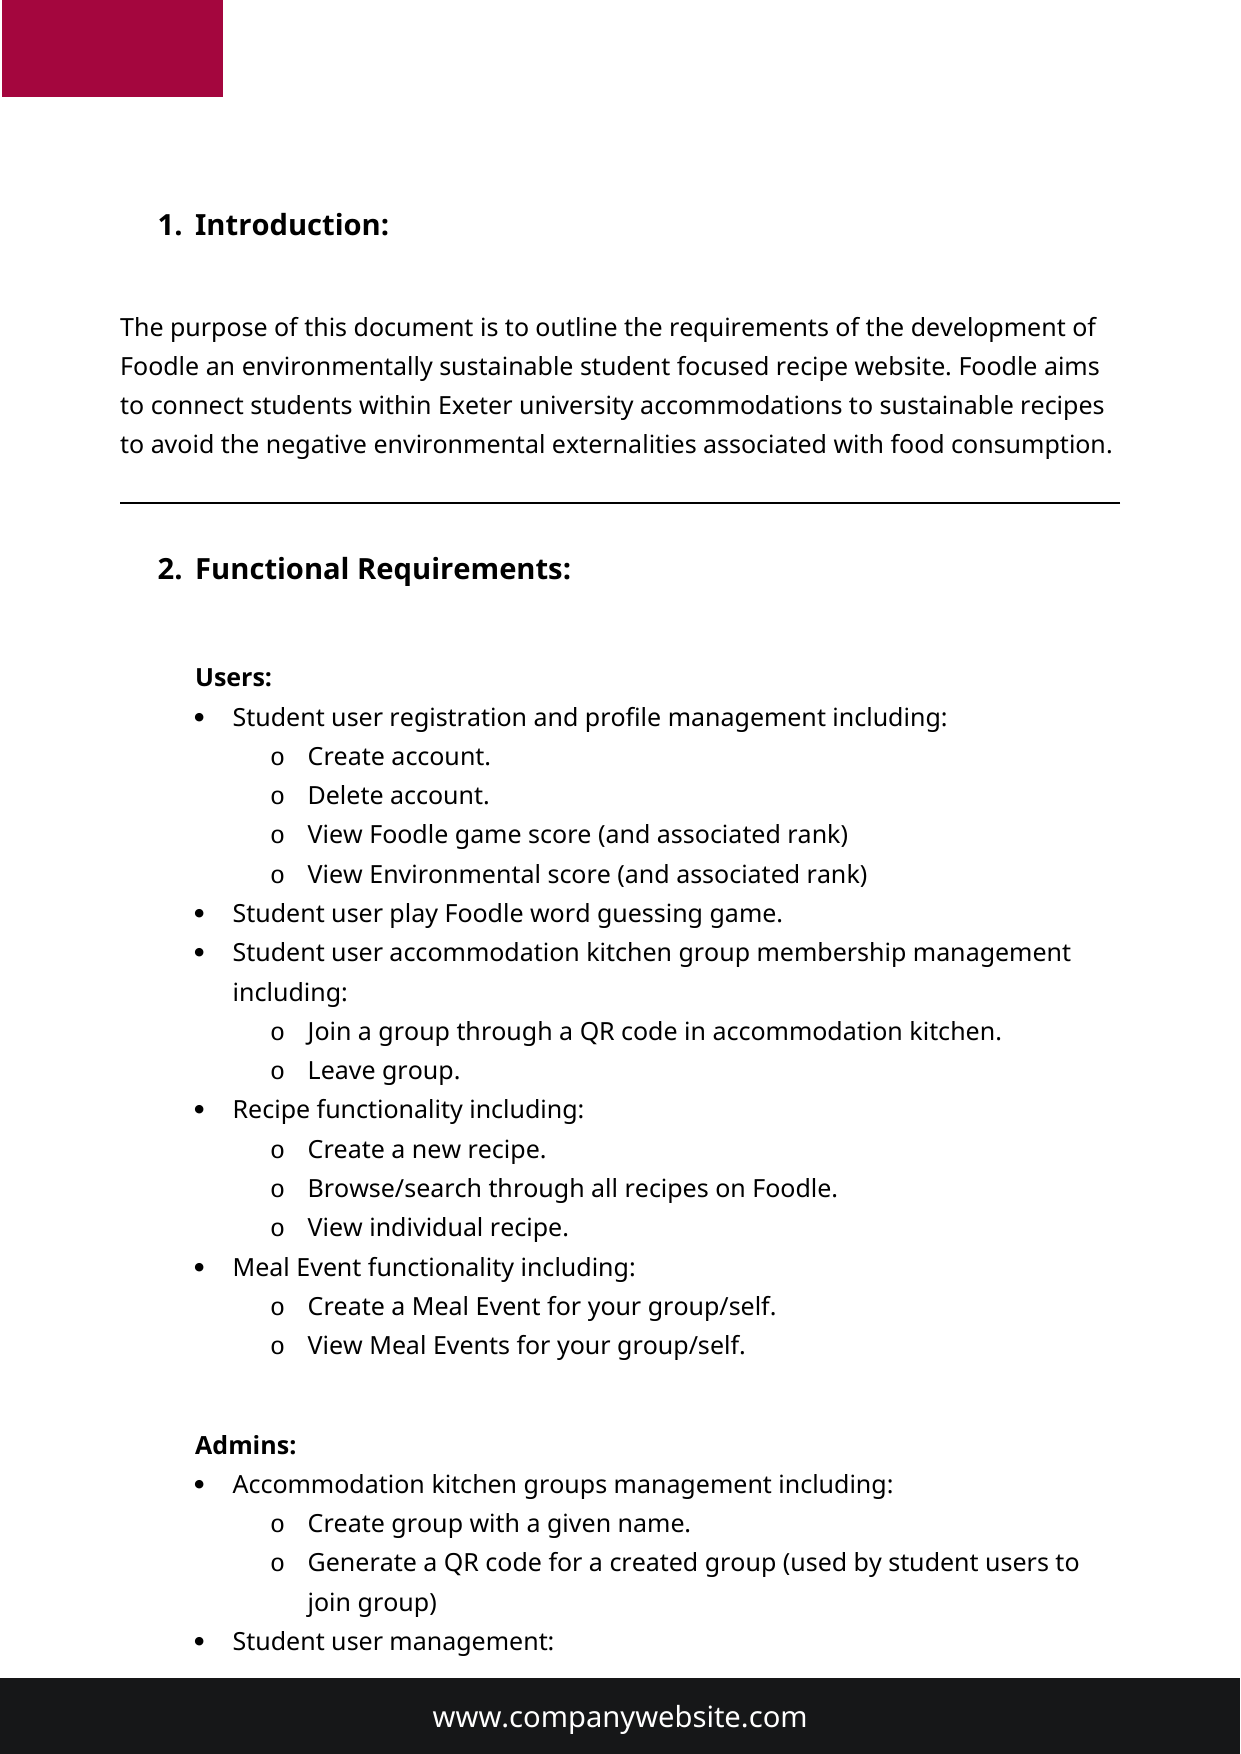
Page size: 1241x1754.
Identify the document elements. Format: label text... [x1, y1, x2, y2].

list Join a group through a QR code in accommodation kitchen. [270, 1013, 1120, 1048]
list Browse/search through all recipes on Foodle. [270, 1171, 1120, 1205]
list Create group with a given name. [270, 1506, 1120, 1540]
list Student user registration and profile management including: [195, 699, 1120, 733]
list Accommodation kitchen groups management including: [195, 1467, 1120, 1501]
list Recipe functionality including: [195, 1092, 1120, 1126]
list View Environmental score (and associated rank) [270, 857, 1120, 891]
list View Foodle game score (and associated rank) [270, 817, 1120, 851]
list Generate a QR code for a created group (used by student users to join group) [270, 1545, 1120, 1618]
list View Meal Events for your group/self. [270, 1328, 1120, 1362]
list Functional Requirements: [157, 548, 1120, 588]
list Create account. [270, 738, 1120, 773]
list Create a new recipe. [270, 1131, 1120, 1166]
list View individual recipe. [270, 1210, 1120, 1244]
list Introduction: [157, 204, 1120, 243]
list Student user management: [195, 1624, 1120, 1658]
list Student user accommodation kitchen group membership management including: [195, 935, 1120, 1008]
list Delete account. [270, 778, 1120, 812]
list Create a Meal Event for your group/self. [270, 1289, 1120, 1323]
text The purpose of this document is to outline the requirements of the development of Foodle an environmentally sustainable student focused recipe website. Foodle aims to connect students within Exeter university accommodations to sustainable recipes to avoid the negative environmental externalities associated with food consumption. [120, 309, 1120, 461]
list Meal Event functionality including: [195, 1249, 1120, 1283]
list Student user play Foodle word guessing game. [195, 896, 1120, 930]
text Admins: [120, 1427, 1120, 1461]
list Leave group. [270, 1053, 1120, 1087]
text Users: [195, 660, 1120, 694]
